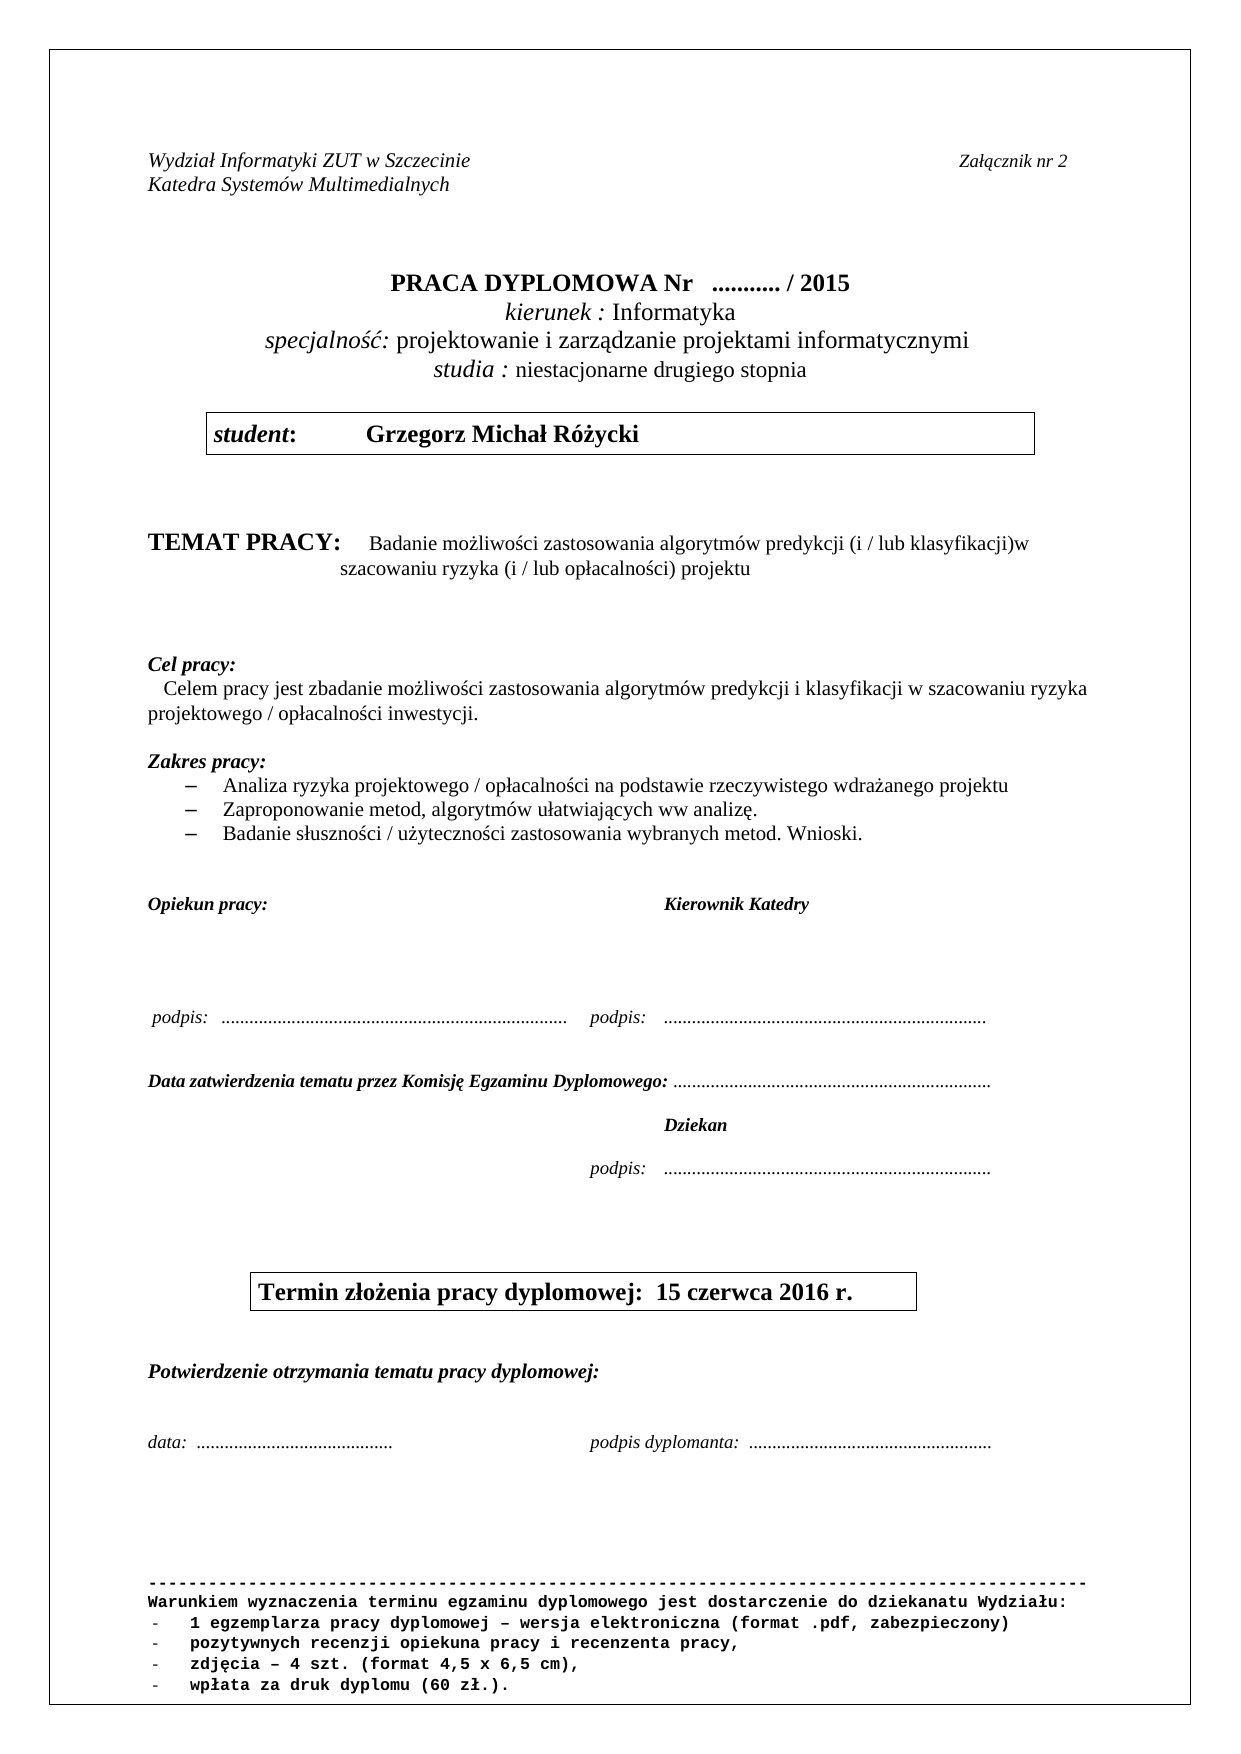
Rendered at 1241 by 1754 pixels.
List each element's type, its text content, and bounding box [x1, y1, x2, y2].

text Opiekun pracy: Kierownik Katedry [148, 893, 1092, 914]
text data: .......................................... podpis dyplomanta: .................................................... [148, 1431, 1092, 1453]
text studia : niestacjonarne drugiego stopnia [148, 354, 1092, 383]
text kierunek : Informatyka [148, 297, 1092, 326]
text Katedra Systemów Multimedialnych [148, 172, 1092, 196]
text Zakres pracy: [148, 748, 1092, 773]
text PRACA DYPLOMOWA Nr ........... / 2015 [148, 268, 1092, 297]
text podpis: .......................................................................... podpis: ..................................................................... [148, 1006, 1092, 1027]
table_header student: Grzegorz Michał Różycki [207, 413, 1034, 454]
subtitle Wydział Informatyki ZUT w Szczecinie Załącznik nr 2 [148, 148, 1092, 172]
list Zaproponowanie metod, algorytmów ułatwiających ww analizę. [185, 797, 1092, 821]
text Potwierdzenie otrzymania tematu pracy dyplomowej: [148, 1359, 1092, 1383]
text Data zatwierdzenia tematu przez Komisję Egzaminu Dyplomowego: .................................................................... [148, 1070, 1092, 1092]
text TEMAT PRACY: Badanie możliwości zastosowania algorytmów predykcji (i / lub klasyfikacji)w szacowaniu ryzyka (i / lub opłacalności) projektu [148, 527, 1092, 580]
list Badanie słuszności / użyteczności zastosowania wybranych metod. Wnioski. [185, 821, 1092, 845]
list Analiza ryzyka projektowego / opłacalności na podstawie rzeczywistego wdrażanego projektu [185, 773, 1092, 797]
text Celem pracy jest zbadanie możliwości zastosowania algorytmów predykcji i klasyfikacji w szacowaniu ryzyka projektowego / opłacalności inwestycji. [148, 676, 1092, 724]
text specjalność: projektowanie i zarządzanie projektami informatycznymi [148, 326, 1092, 354]
text podpis: ...................................................................... [148, 1157, 1092, 1178]
subtitle Dziekan [148, 1113, 1092, 1135]
table_header Termin złożenia pracy dyplomowej: 15 czerwca 2016 r. [251, 1273, 916, 1310]
text Cel pracy: [148, 652, 1092, 676]
